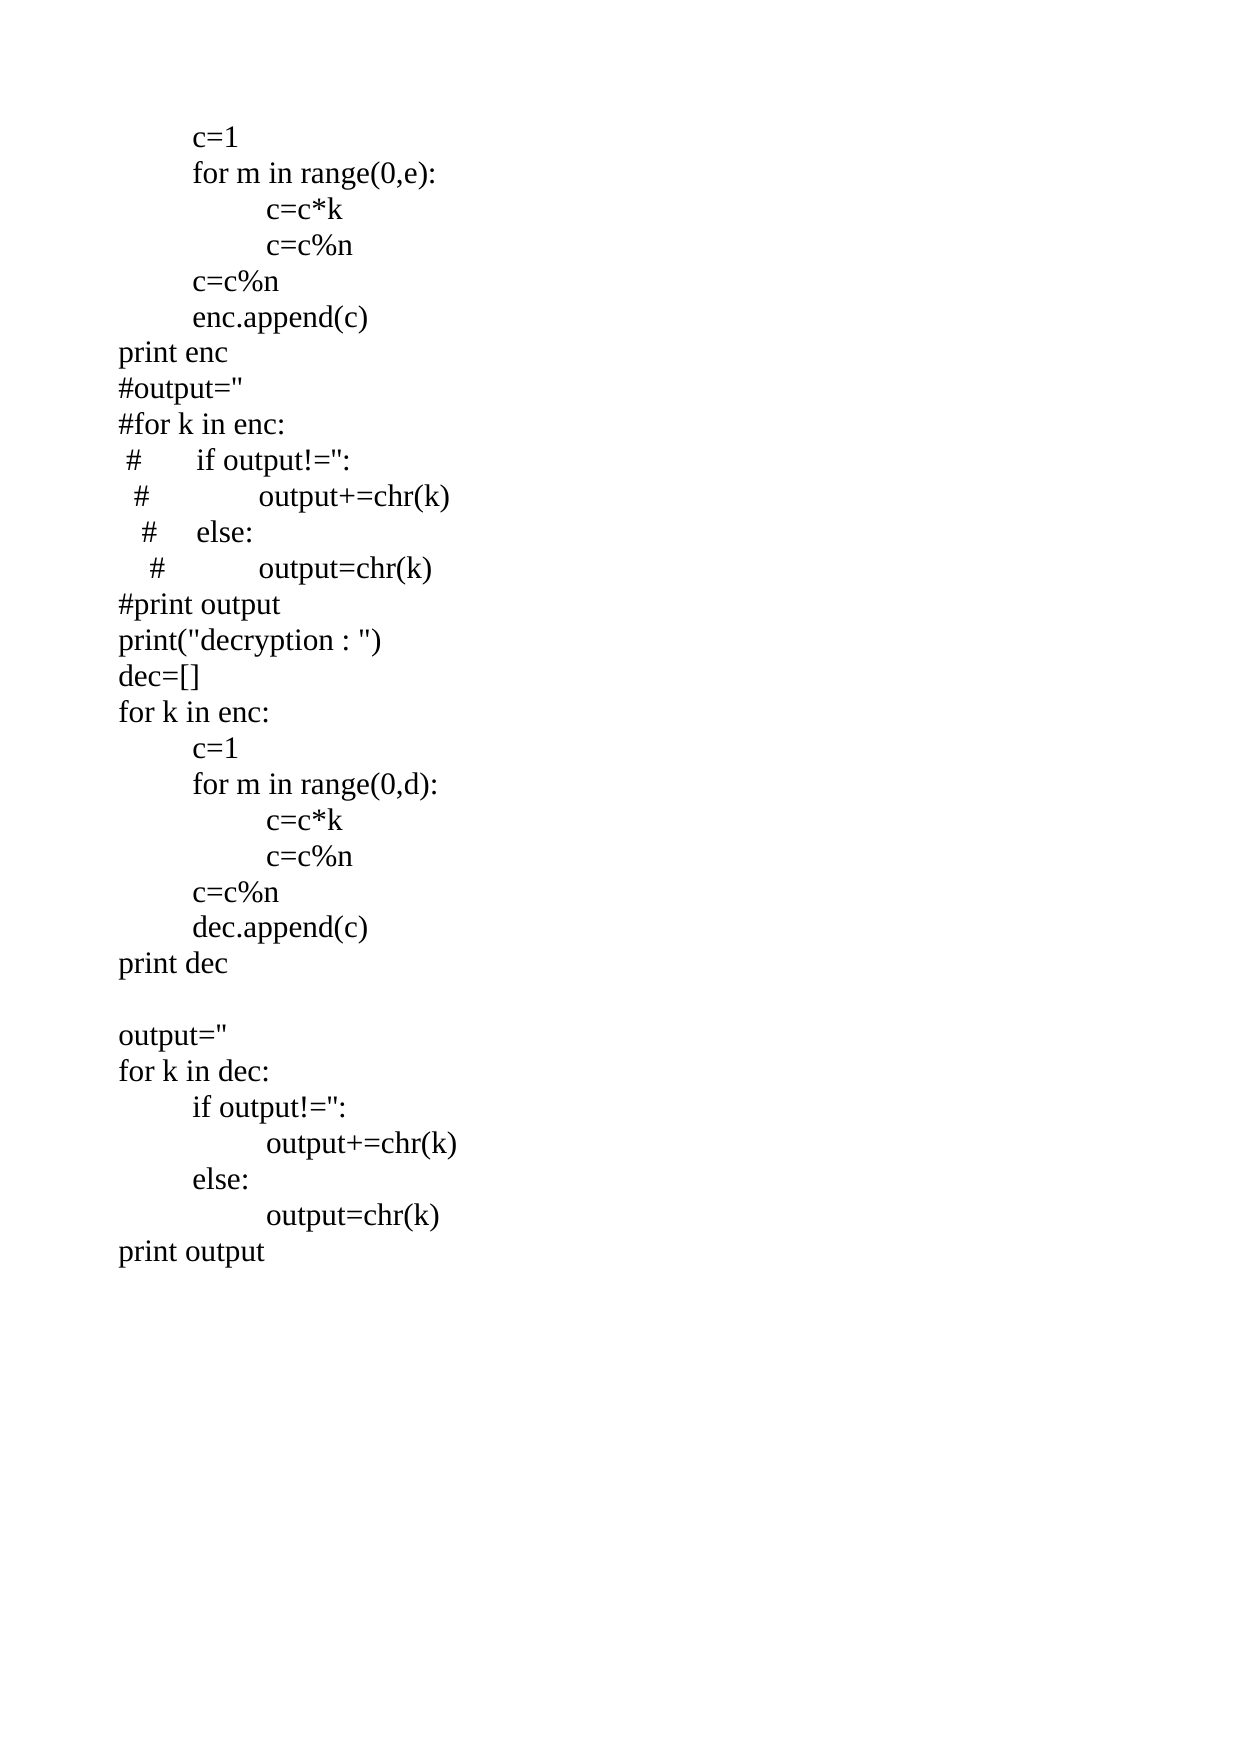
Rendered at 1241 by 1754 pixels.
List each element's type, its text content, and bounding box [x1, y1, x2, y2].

text output+=chr(k) [118, 1124, 1122, 1160]
text print enc [118, 334, 1122, 370]
text enc.append(c) [118, 298, 1122, 334]
text dec=[] [118, 657, 1122, 693]
text # output+=chr(k) [118, 477, 1122, 513]
text c=c%n [118, 226, 1122, 262]
text output=chr(k) [118, 1196, 1122, 1232]
text if output!='': [118, 1088, 1122, 1124]
text c=c*k [118, 190, 1122, 226]
text #print output [118, 585, 1122, 621]
text # if output!='': [118, 442, 1122, 477]
text c=c*k [118, 801, 1122, 837]
text for m in range(0,d): [118, 765, 1122, 801]
text c=c%n [118, 873, 1122, 909]
text c=c%n [118, 262, 1122, 298]
text print dec [118, 945, 1122, 981]
text print("decryption : ") [118, 621, 1122, 657]
text c=1 [118, 729, 1122, 765]
text # output=chr(k) [118, 549, 1122, 585]
text # else: [118, 513, 1122, 549]
text for m in range(0,e): [118, 154, 1122, 190]
text c=c%n [118, 837, 1122, 873]
text print output [118, 1232, 1122, 1268]
text dec.append(c) [118, 909, 1122, 945]
text for k in enc: [118, 693, 1122, 729]
text for k in dec: [118, 1052, 1122, 1088]
text else: [118, 1160, 1122, 1196]
text #output='' [118, 370, 1122, 406]
text output='' [118, 1017, 1122, 1052]
text #for k in enc: [118, 406, 1122, 442]
text c=1 [118, 118, 1122, 154]
